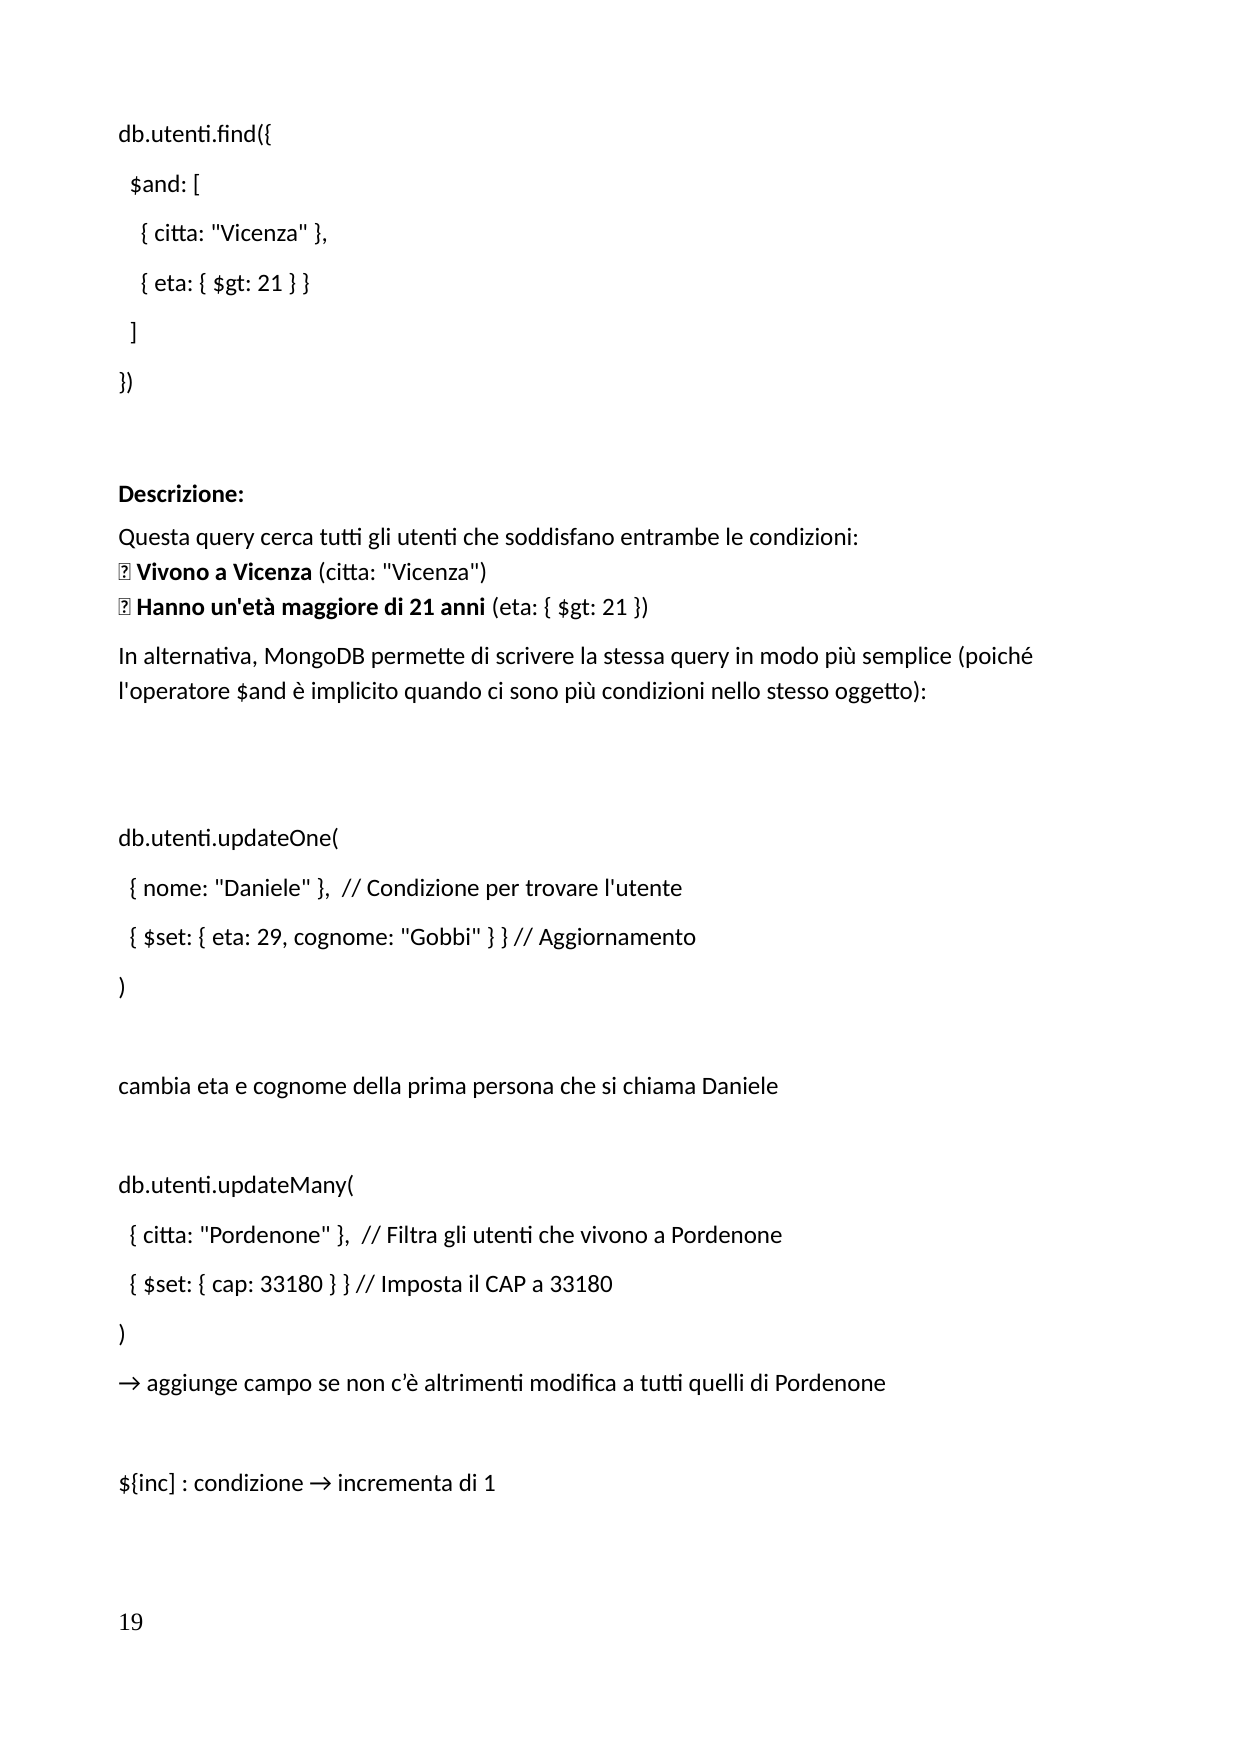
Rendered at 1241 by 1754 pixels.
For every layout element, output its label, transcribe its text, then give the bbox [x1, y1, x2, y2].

text $and: [ [118, 168, 1122, 198]
text }) [118, 366, 1122, 397]
text db.utenti.find({ [118, 118, 1122, 149]
text { eta: { $gt: 21 } } [118, 267, 1122, 297]
text db.utenti.updateOne( [118, 822, 1122, 853]
text { $set: { cap: 33180 } } // Imposta il CAP a 33180 [118, 1268, 1122, 1299]
text { $set: { eta: 29, cognome: "Gobbi" } } // Aggiornamento [118, 921, 1122, 952]
text ) [118, 1318, 1122, 1348]
text ) [118, 971, 1122, 1001]
text { citta: "Pordenone" }, // Filtra gli utenti che vivono a Pordenone [118, 1219, 1122, 1249]
text { nome: "Daniele" }, // Condizione per trovare l'utente [118, 872, 1122, 902]
text → aggiunge campo se non c’è altrimenti modifica a tutti quelli di Pordenone [118, 1368, 1122, 1398]
subtitle Descrizione: [118, 478, 1122, 508]
text db.utenti.updateMany( [118, 1169, 1122, 1200]
text cambia eta e cognome della prima persona che si chiama Daniele [118, 1070, 1122, 1101]
text ] [118, 316, 1122, 347]
text { citta: "Vicenza" }, [118, 217, 1122, 248]
text ${inc] : condizione → incrementa di 1 [118, 1467, 1122, 1497]
text In alternativa, MongoDB permette di scrivere la stessa query in modo più semplice (poiché l'operatore $and è implicito quando ci sono più condizioni nello stesso oggetto): [118, 640, 1122, 706]
text Questa query cerca tutti gli utenti che soddisfano entrambe le condizioni: ✅ Vivono a Vicenza (citta: "Vicenza") ✅ Hanno un'età maggiore di 21 anni (eta: { $gt: 21 }) [118, 521, 1122, 621]
